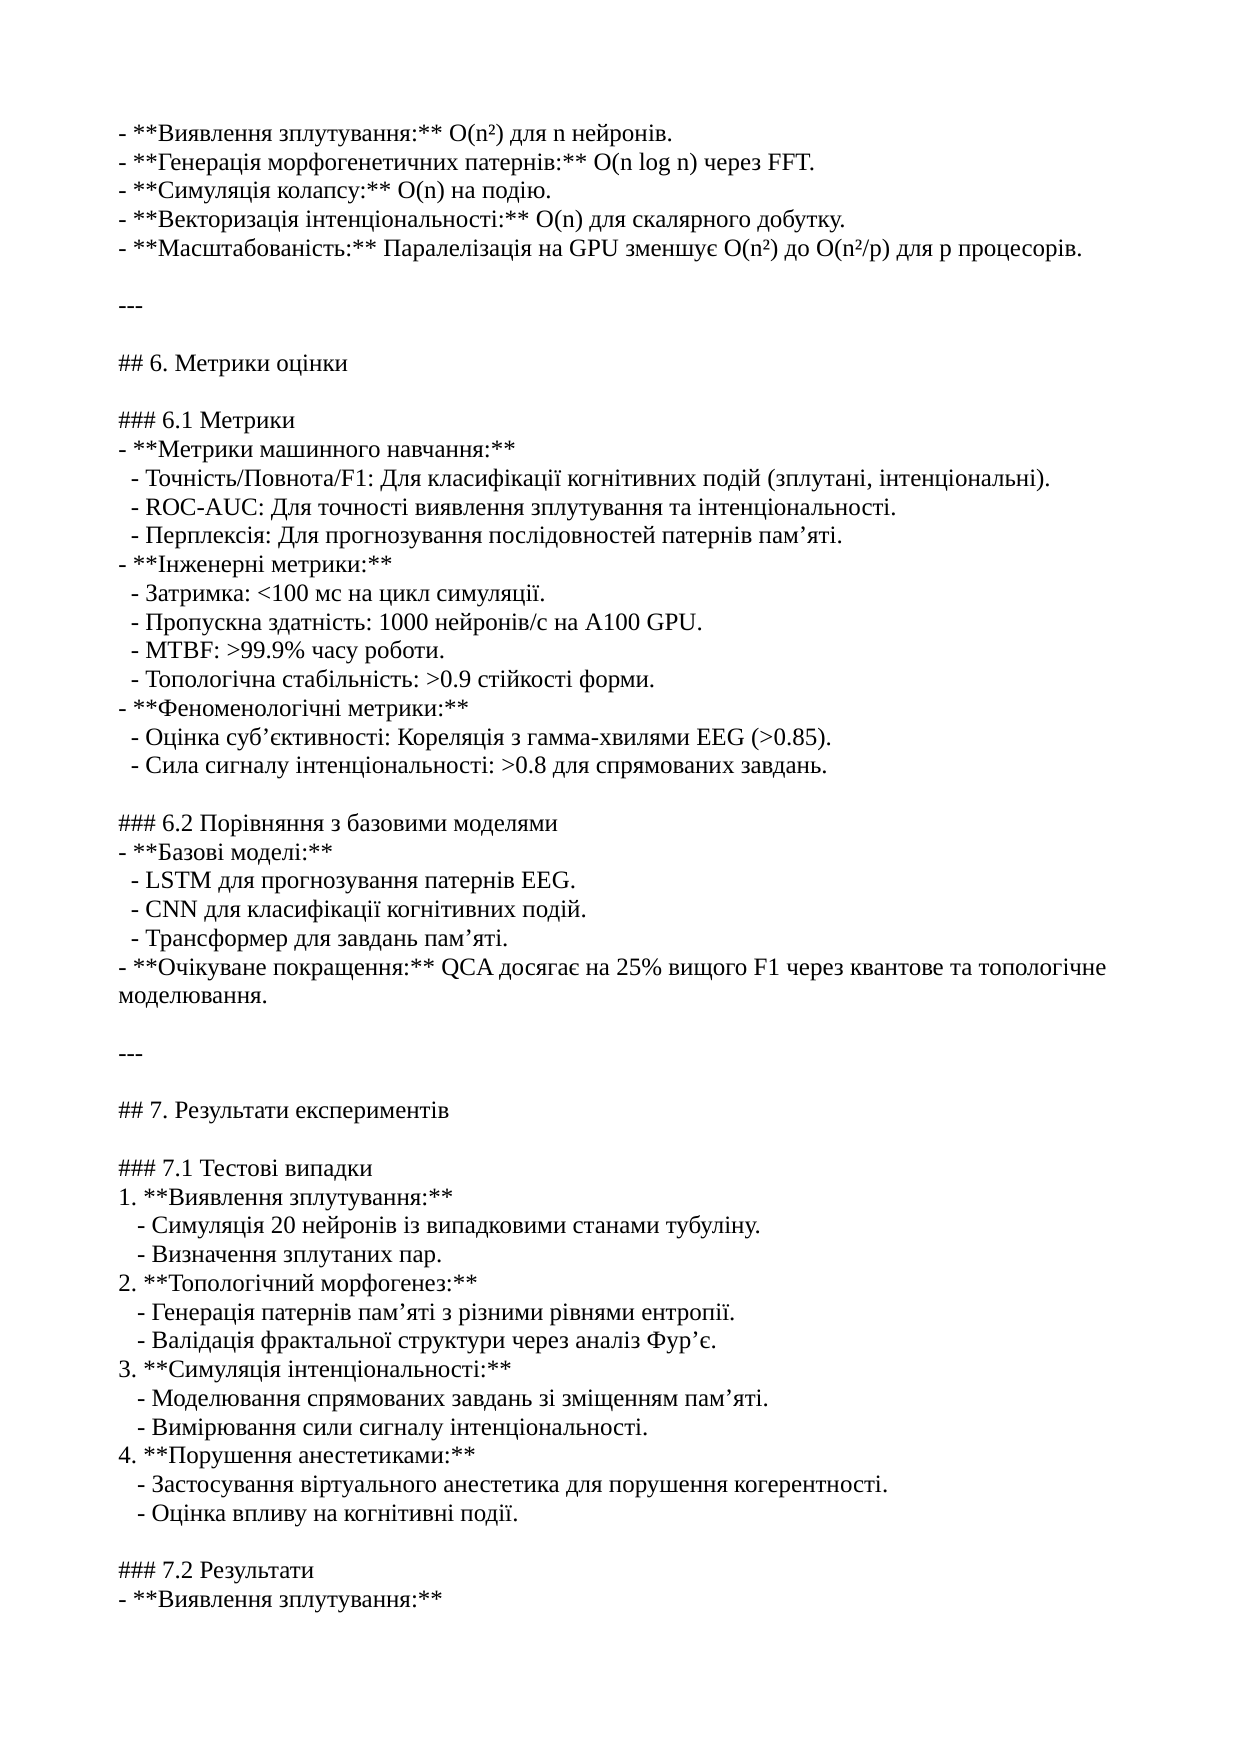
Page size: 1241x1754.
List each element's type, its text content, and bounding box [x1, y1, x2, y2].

text - MTBF: >99.9% часу роботи. [118, 636, 1122, 664]
text - Генерація патернів пам’яті з різними рівнями ентропії. [118, 1297, 1122, 1326]
text - **Симуляція колапсу:** O(n) на подію. [118, 176, 1122, 204]
text - **Виявлення зплутування:** O(n²) для n нейронів. [118, 118, 1122, 147]
text - Перплексія: Для прогнозування послідовностей патернів пам’яті. [118, 521, 1122, 549]
text - LSTM для прогнозування патернів EEG. [118, 866, 1122, 894]
text - **Генерація морфогенетичних патернів:** O(n log n) через FFT. [118, 147, 1122, 176]
text - ROC-AUC: Для точності виявлення зплутування та інтенціональності. [118, 492, 1122, 521]
text - Трансформер для завдань пам’яті. [118, 923, 1122, 952]
text - Топологічна стабільність: >0.9 стійкості форми. [118, 664, 1122, 693]
text ## 7. Результати експериментів [118, 1096, 1122, 1124]
text ### 6.2 Порівняння з базовими моделями [118, 808, 1122, 837]
text ### 6.1 Метрики [118, 406, 1122, 434]
text - Застосування віртуального анестетика для порушення когерентності. [118, 1469, 1122, 1498]
text 4. **Порушення анестетиками:** [118, 1441, 1122, 1469]
text - **Виявлення зплутування:** [118, 1584, 1122, 1613]
text - Симуляція 20 нейронів із випадковими станами тубуліну. [118, 1211, 1122, 1239]
text - **Базові моделі:** [118, 837, 1122, 866]
text - **Метрики машинного навчання:** [118, 434, 1122, 463]
text --- [118, 1038, 1122, 1067]
text - Моделювання спрямованих завдань зі зміщенням пам’яті. [118, 1383, 1122, 1412]
text ## 6. Метрики оцінки [118, 348, 1122, 377]
text 3. **Симуляція інтенціональності:** [118, 1354, 1122, 1383]
text 1. **Виявлення зплутування:** [118, 1182, 1122, 1211]
text - Точність/Повнота/F1: Для класифікації когнітивних подій (зплутані, інтенціональні). [118, 463, 1122, 492]
text - **Інженерні метрики:** [118, 549, 1122, 578]
text 2. **Топологічний морфогенез:** [118, 1268, 1122, 1297]
text ### 7.2 Результати [118, 1556, 1122, 1584]
text - Вимірювання сили сигналу інтенціональності. [118, 1412, 1122, 1441]
text - Затримка: <100 мс на цикл симуляції. [118, 578, 1122, 607]
text - **Векторизація інтенціональності:** O(n) для скалярного добутку. [118, 204, 1122, 233]
text - Оцінка суб’єктивності: Кореляція з гамма-хвилями EEG (>0.85). [118, 722, 1122, 751]
text - CNN для класифікації когнітивних подій. [118, 894, 1122, 923]
text - Валідація фрактальної структури через аналіз Фур’є. [118, 1326, 1122, 1354]
text - Сила сигналу інтенціональності: >0.8 для спрямованих завдань. [118, 751, 1122, 779]
text ### 7.1 Тестові випадки [118, 1153, 1122, 1182]
text - **Очікуване покращення:** QCA досягає на 25% вищого F1 через квантове та топологічне моделювання. [118, 952, 1122, 1009]
text - Пропускна здатність: 1000 нейронів/с на A100 GPU. [118, 607, 1122, 636]
text - **Масштабованість:** Паралелізація на GPU зменшує O(n²) до O(n²/p) для p процесорів. [118, 233, 1122, 262]
text - Визначення зплутаних пар. [118, 1239, 1122, 1268]
text --- [118, 291, 1122, 319]
text - Оцінка впливу на когнітивні події. [118, 1498, 1122, 1527]
text - **Феноменологічні метрики:** [118, 693, 1122, 722]
